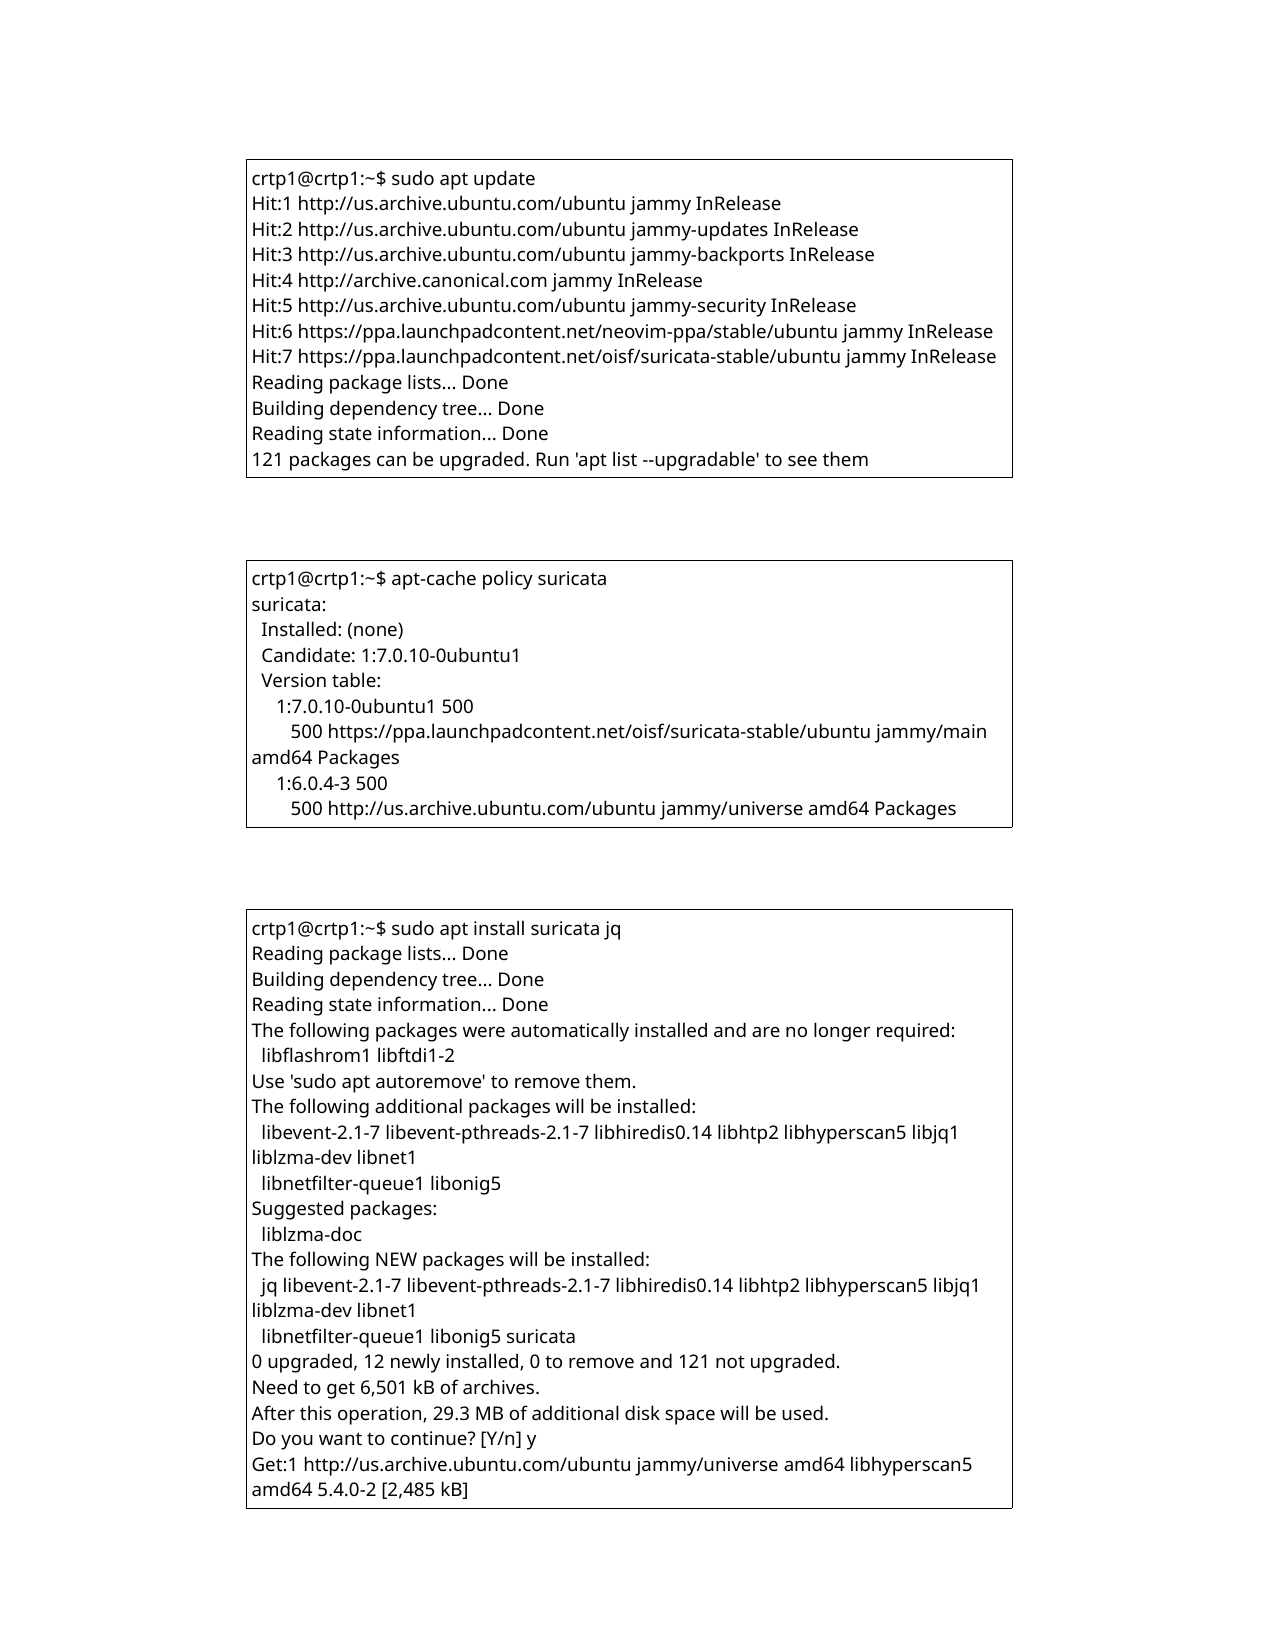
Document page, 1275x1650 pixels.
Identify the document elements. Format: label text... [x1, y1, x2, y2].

table_header crtp1@crtp1:~$ sudo apt update Hit:1 http://us.archive.ubuntu.com/ubuntu jammy InRelease Hit:2 http://us.archive.ubuntu.com/ubuntu jammy-updates InRelease Hit:3 http://us.archive.ubuntu.com/ubuntu jammy-backports InRelease Hit:4 http://archive.canonical.com jammy InRelease Hit:5 http://us.archive.ubuntu.com/ubuntu jammy-security InRelease Hit:6 https://ppa.launchpadcontent.net/neovim-ppa/stable/ubuntu jammy InRelease Hit:7 https://ppa.launchpadcontent.net/oisf/suricata-stable/ubuntu jammy InRelease Reading package lists... Done Building dependency tree... Done Reading state information... Done 121 packages can be upgraded. Run 'apt list --upgradable' to see them [247, 160, 1012, 477]
table_header crtp1@crtp1:~$ sudo apt install suricata jq Reading package lists... Done Building dependency tree... Done Reading state information... Done The following packages were automatically installed and are no longer required: libflashrom1 libftdi1-2 Use 'sudo apt autoremove' to remove them. The following additional packages will be installed: libevent-2.1-7 libevent-pthreads-2.1-7 libhiredis0.14 libhtp2 libhyperscan5 libjq1 liblzma-dev libnet1 libnetfilter-queue1 libonig5 Suggested packages: liblzma-doc The following NEW packages will be installed: jq libevent-2.1-7 libevent-pthreads-2.1-7 libhiredis0.14 libhtp2 libhyperscan5 libjq1 liblzma-dev libnet1 libnetfilter-queue1 libonig5 suricata 0 upgraded, 12 newly installed, 0 to remove and 121 not upgraded. Need to get 6,501 kB of archives. After this operation, 29.3 MB of additional disk space will be used. Do you want to continue? [Y/n] y Get:1 http://us.archive.ubuntu.com/ubuntu jammy/universe amd64 libhyperscan5 amd64 5.4.0-2 [2,485 kB] [247, 910, 1012, 1508]
table_header crtp1@crtp1:~$ apt-cache policy suricata suricata: Installed: (none) Candidate: 1:7.0.10-0ubuntu1 Version table: 1:7.0.10-0ubuntu1 500 500 https://ppa.launchpadcontent.net/oisf/suricata-stable/ubuntu jammy/main amd64 Packages 1:6.0.4-3 500 500 http://us.archive.ubuntu.com/ubuntu jammy/universe amd64 Packages [247, 561, 1012, 827]
